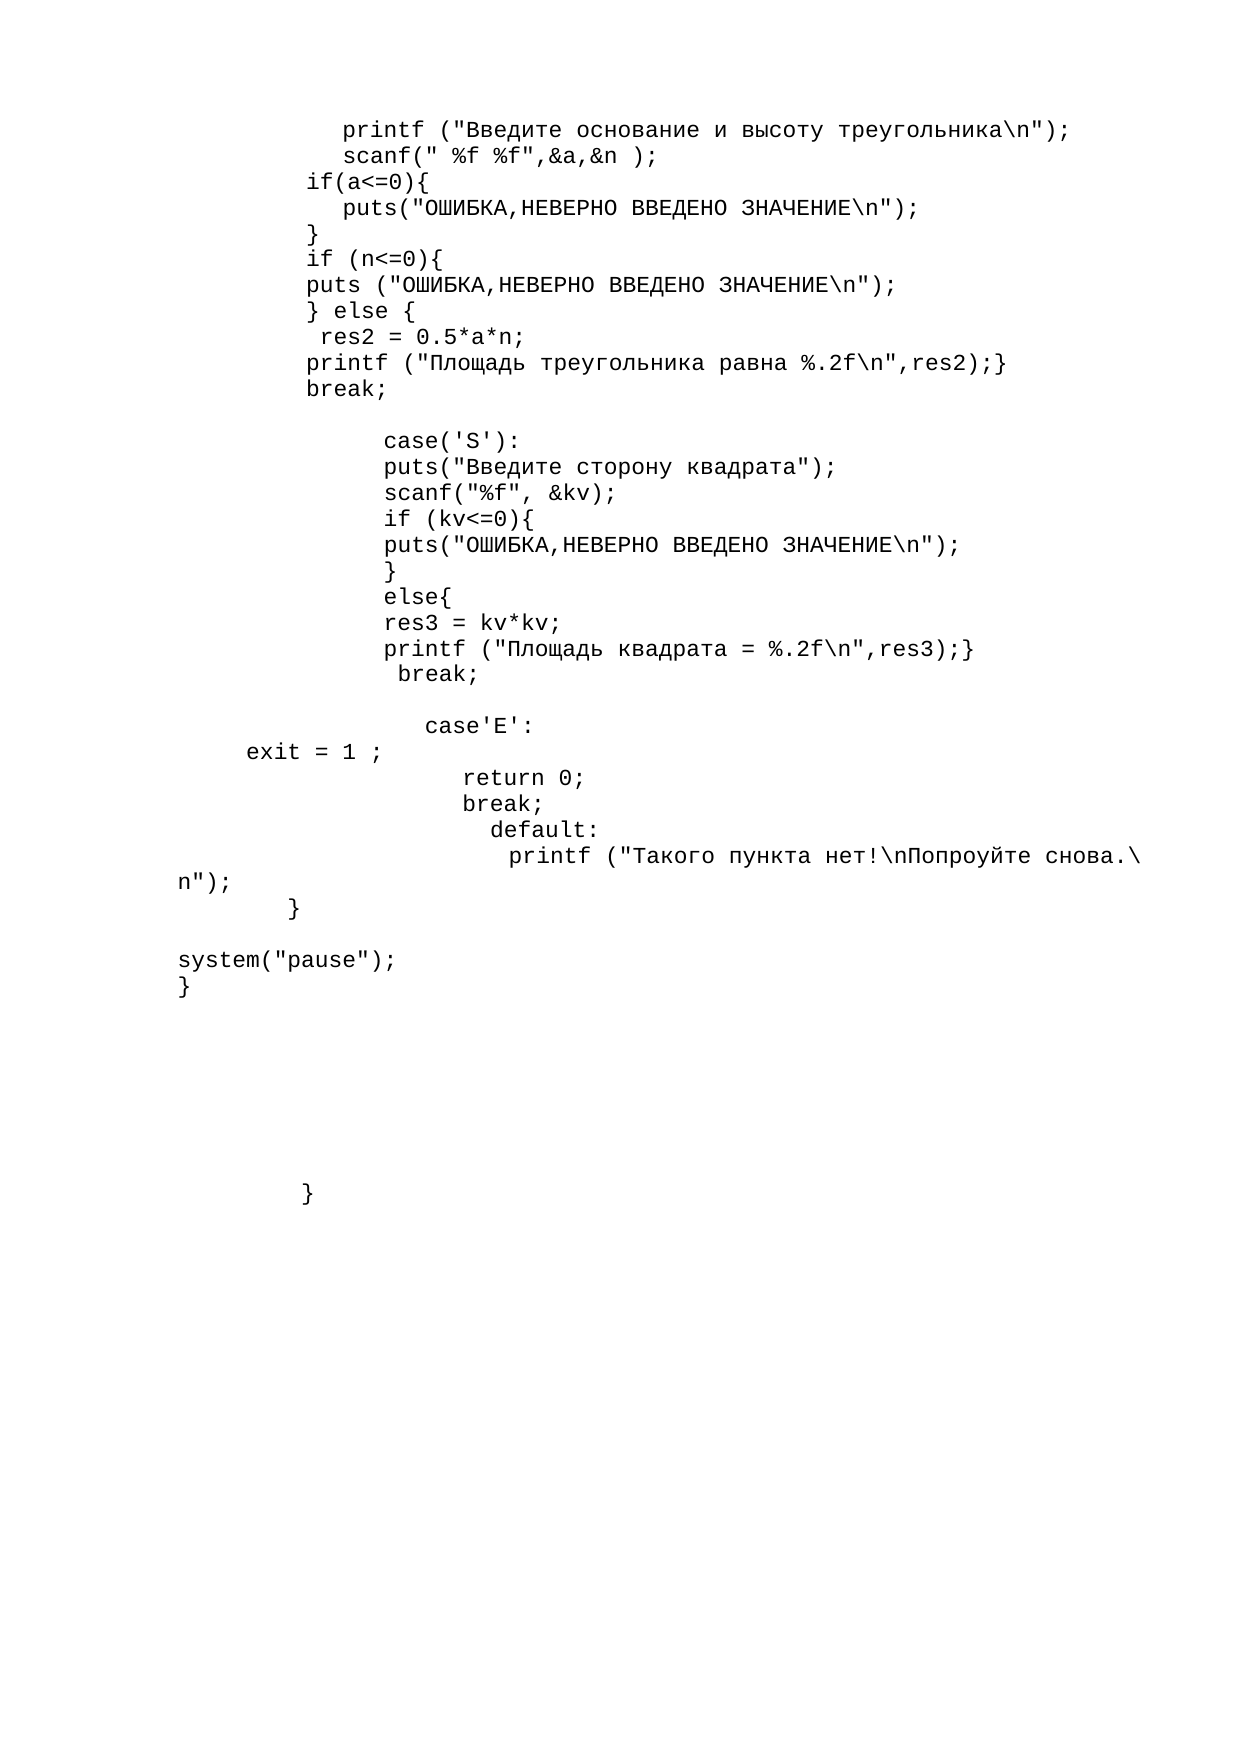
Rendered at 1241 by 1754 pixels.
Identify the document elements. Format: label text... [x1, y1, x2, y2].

text if (kv<=0){ [177, 507, 1152, 533]
text } [177, 559, 1152, 585]
text case'E': [177, 715, 1152, 741]
text } else { [177, 300, 1152, 326]
text puts ("ОШИБКА,НЕВЕРНО ВВЕДЕНО ЗНАЧЕНИЕ\n"); [177, 274, 1152, 300]
text puts("Введите сторону квадрата"); [177, 455, 1152, 481]
text if(a<=0){ [177, 170, 1152, 196]
text res3 = kv*kv; [177, 611, 1152, 637]
text printf ("Введите основание и высоту треугольника\n"); [177, 118, 1152, 144]
text if (n<=0){ [177, 248, 1152, 274]
text printf ("Площадь треугольника равна %.2f\n",res2);} [177, 352, 1152, 377]
text exit = 1 ; [177, 741, 1152, 767]
text system("pause"); [177, 948, 1152, 974]
text } [177, 1182, 1152, 1207]
text else{ [177, 585, 1152, 611]
text printf ("Такого пункта нет!\nПопроуйте снова.\n"); [177, 844, 1152, 896]
text puts("ОШИБКА,НЕВЕРНО ВВЕДЕНО ЗНАЧЕНИЕ\n"); [177, 533, 1152, 559]
text } [177, 896, 1152, 922]
text return 0; [177, 767, 1152, 792]
text } [177, 222, 1152, 248]
text scanf("%f", &kv); [177, 481, 1152, 507]
text break; [177, 792, 1152, 818]
text res2 = 0.5*a*n; [177, 326, 1152, 352]
text case('S'): [177, 429, 1152, 455]
text printf ("Площадь квадрата = %.2f\n",res3);} [177, 637, 1152, 663]
text default: [177, 818, 1152, 844]
text break; [177, 377, 1152, 403]
text } [177, 974, 1152, 1000]
text puts("ОШИБКА,НЕВЕРНО ВВЕДЕНО ЗНАЧЕНИЕ\n"); [177, 196, 1152, 222]
text scanf(" %f %f",&a,&n ); [177, 144, 1152, 170]
text break; [177, 663, 1152, 689]
